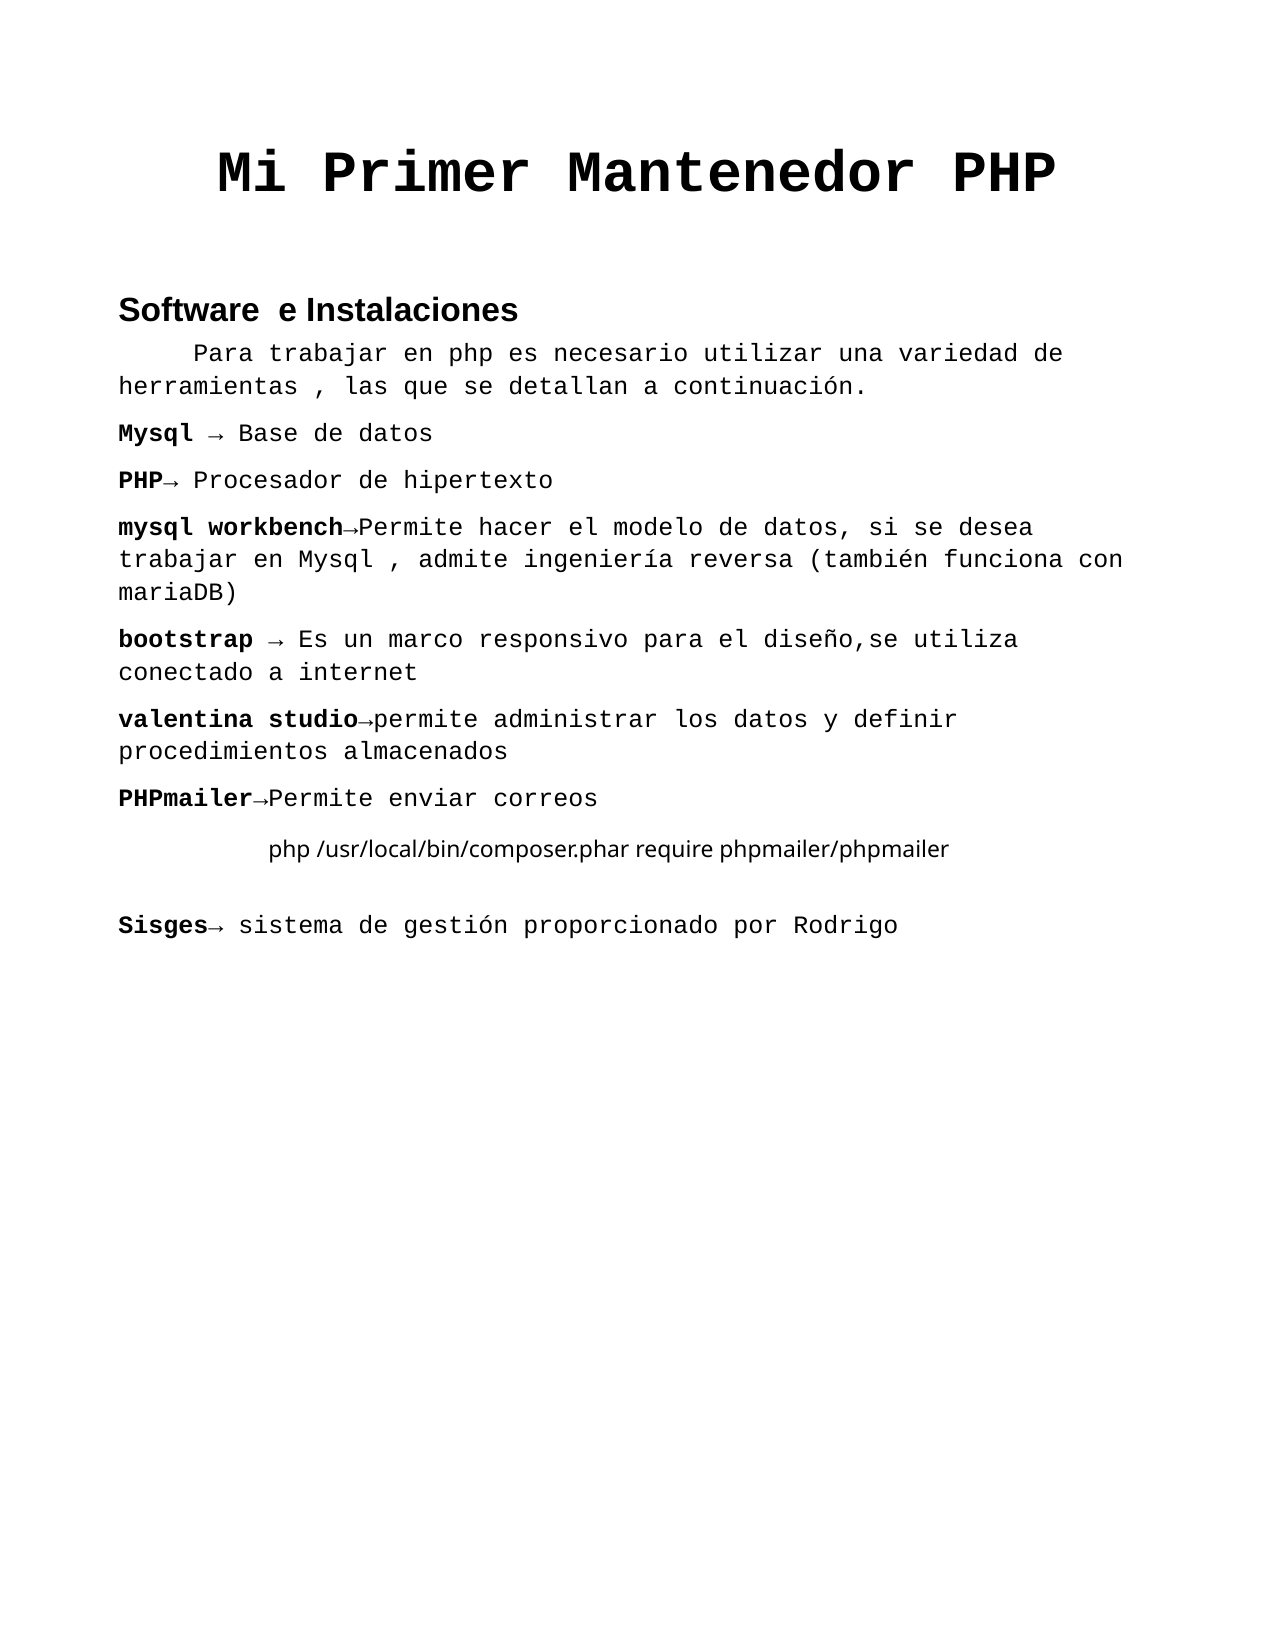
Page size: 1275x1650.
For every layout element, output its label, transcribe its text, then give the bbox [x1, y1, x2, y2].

text valentina studio→permite administrar los datos y definir procedimientos almacenados [118, 706, 1157, 767]
text Mysql → Base de datos [118, 420, 1157, 449]
subtitle Software e Instalaciones [118, 289, 1157, 328]
text PHP→ Procesador de hipertexto [118, 467, 1157, 496]
text PHPmailer→Permite enviar correos [118, 786, 1157, 814]
title Mi Primer Mantenedor PHP [118, 143, 1157, 209]
text mysql workbench→Permite hacer el modelo de datos, si se desea trabajar en Mysql , admite ingeniería reversa (también funciona con mariaDB) [118, 514, 1157, 608]
text Sisges→ sistema de gestión proporcionado por Rodrigo [118, 913, 1157, 941]
text Para trabajar en php es necesario utilizar una variedad de herramientas , las que se detallan a continuación. [118, 341, 1157, 402]
text php /usr/local/bin/composer.phar require phpmailer/phpmailer [118, 833, 1157, 865]
text bootstrap → Es un marco responsivo para el diseño,se utiliza conectado a internet [118, 627, 1157, 687]
